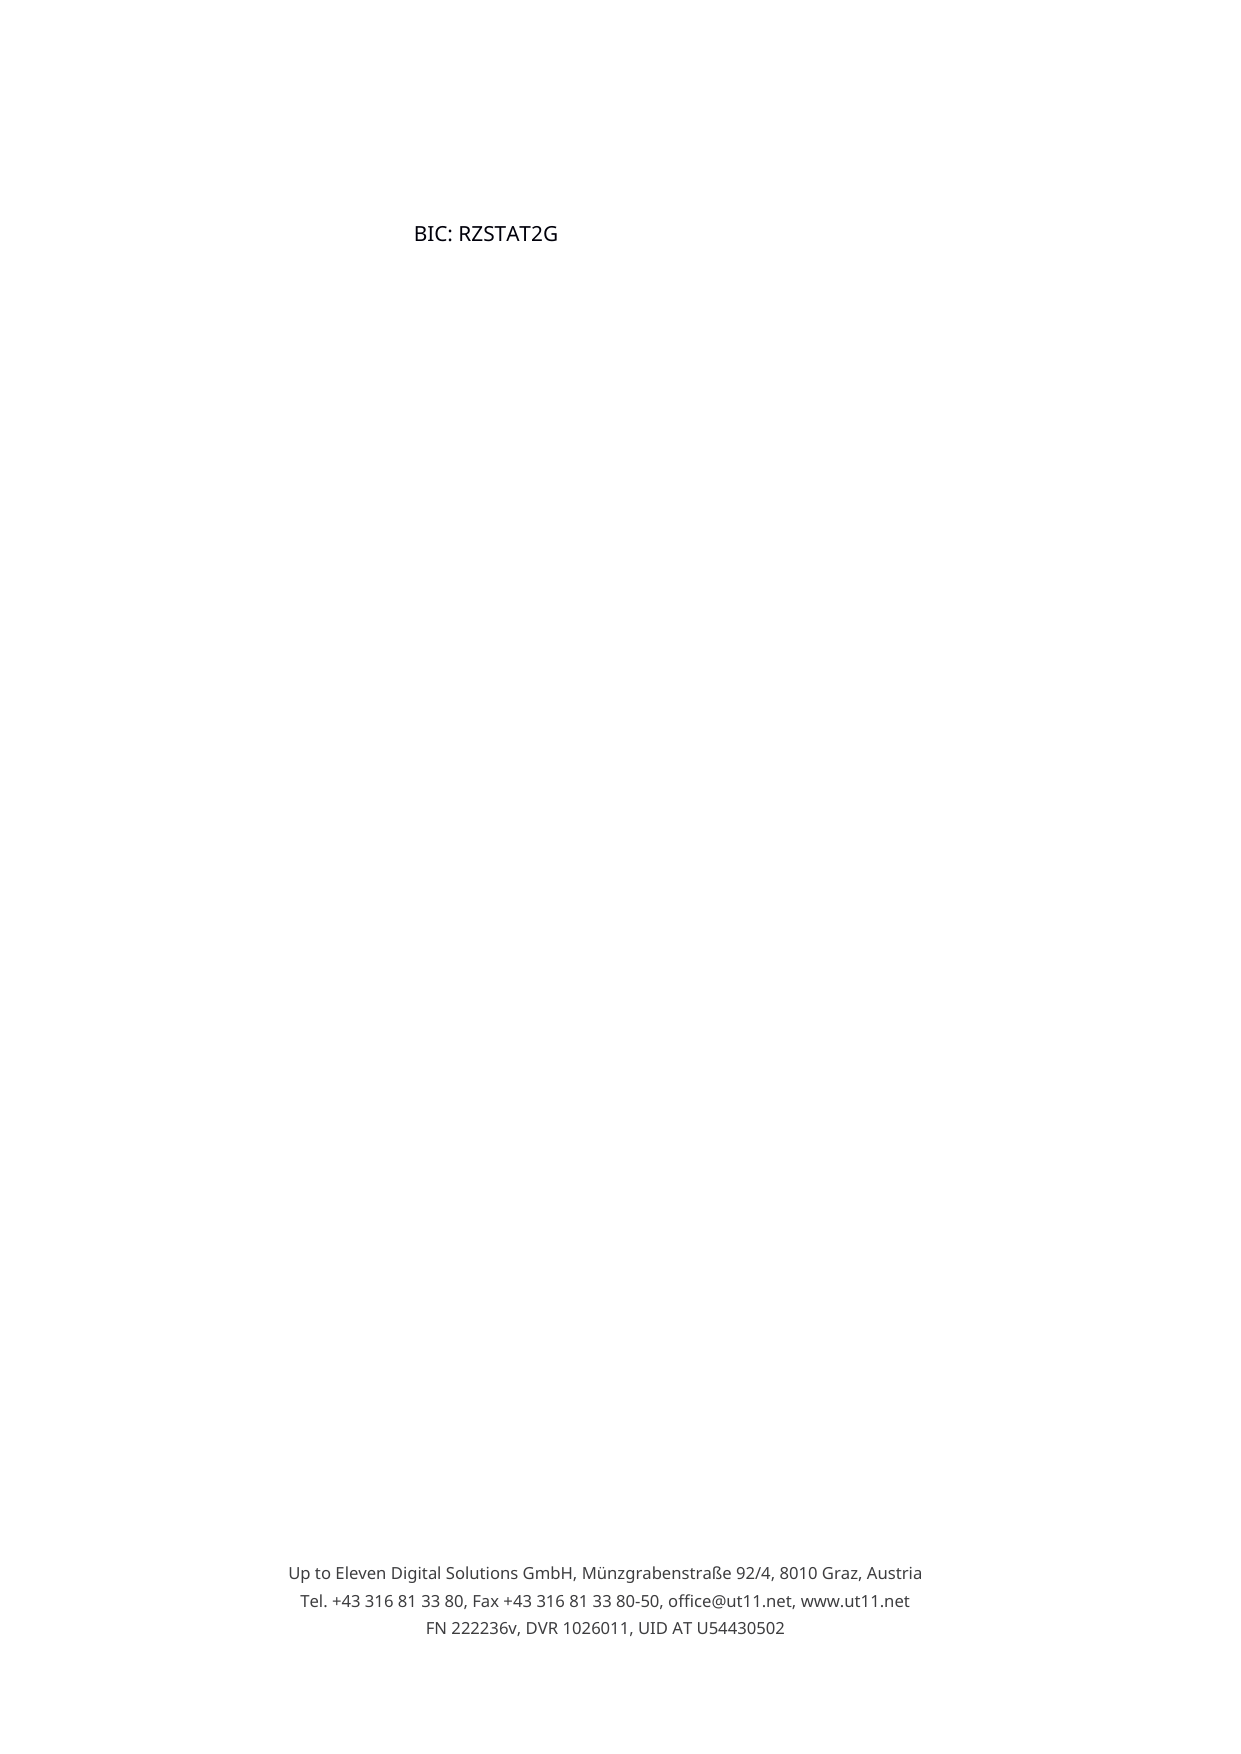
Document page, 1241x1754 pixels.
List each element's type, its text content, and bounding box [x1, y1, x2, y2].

text BIC: RZSTAT2G [118, 219, 1092, 247]
